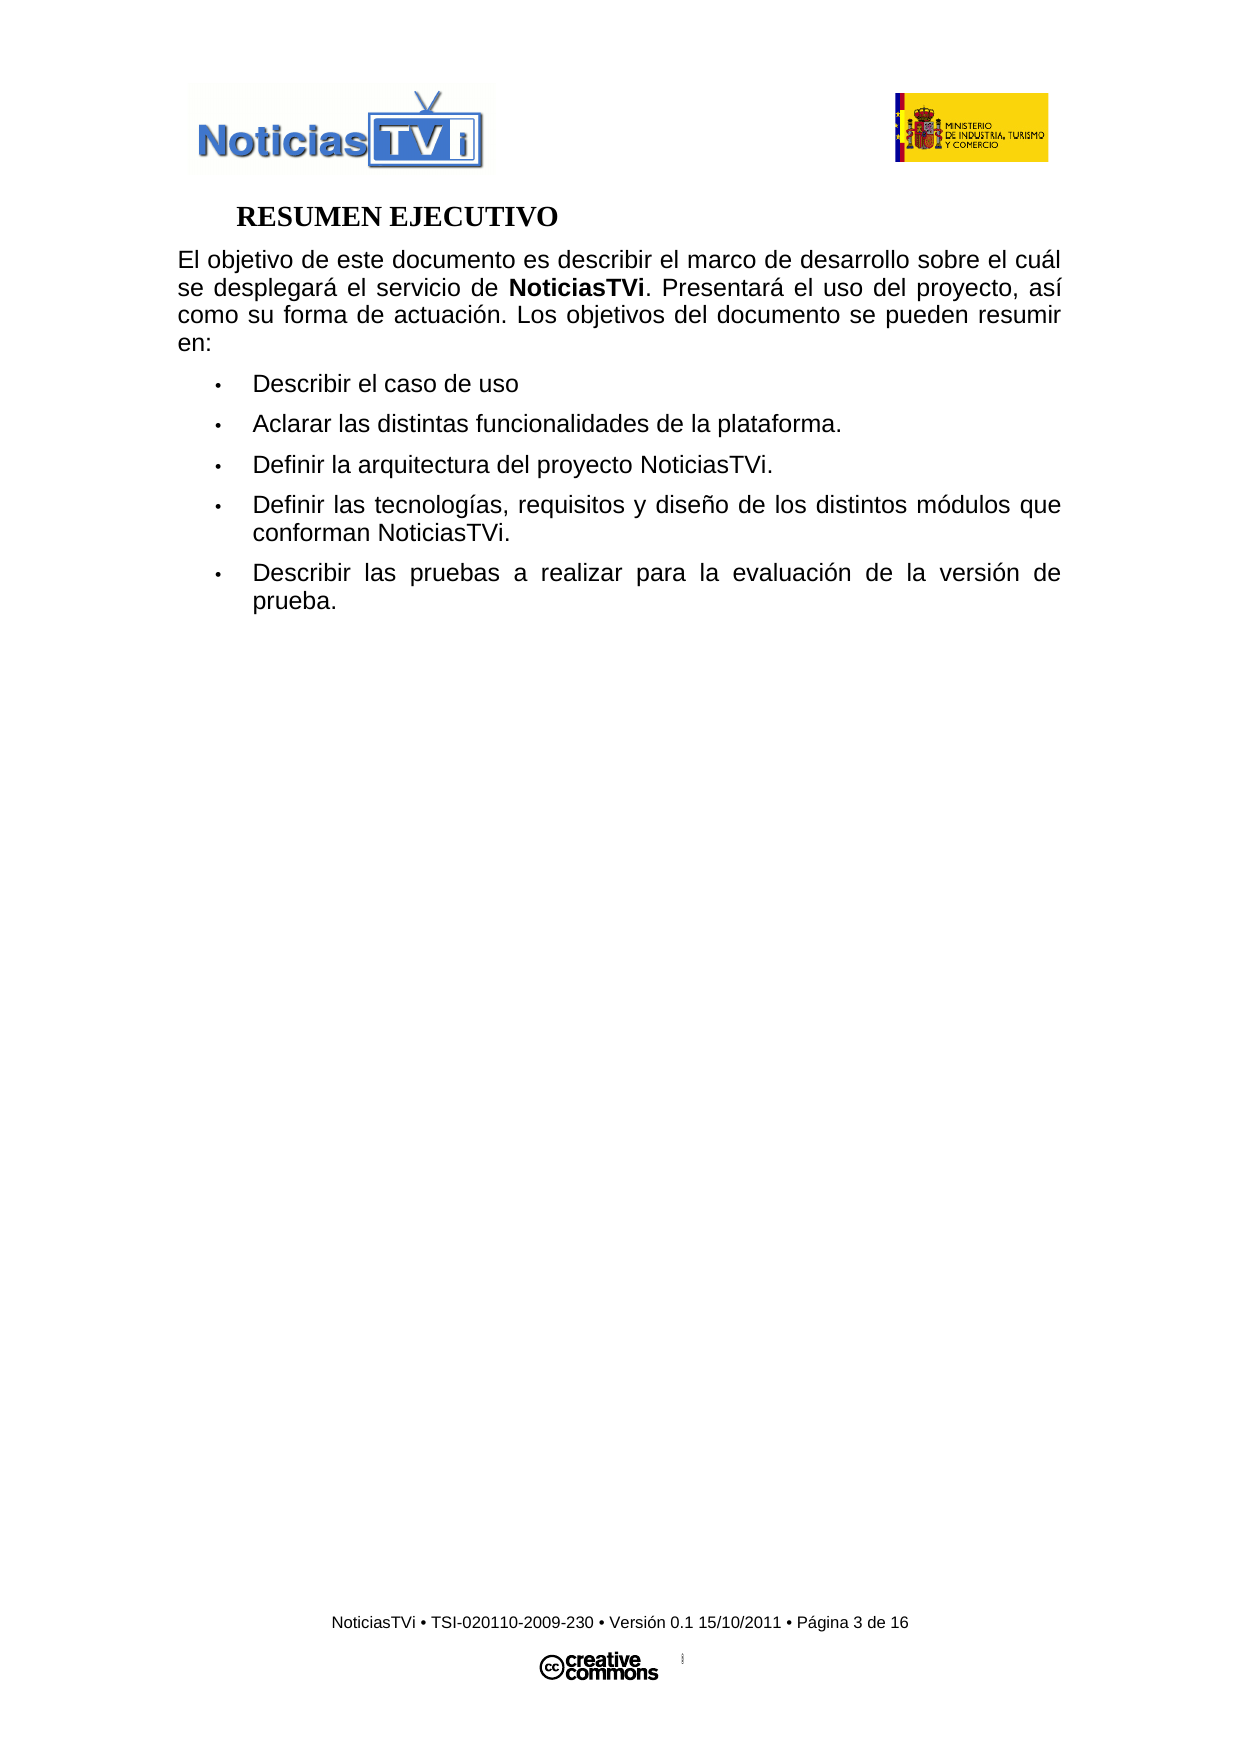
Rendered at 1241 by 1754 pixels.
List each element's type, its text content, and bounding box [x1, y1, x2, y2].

picture [895, 93, 1049, 162]
subtitle RESUMEN EJECUTIVO [177, 201, 1063, 233]
text El objetivo de este documento es describir el marco de desarrollo sobre el cuál se desplegará el servicio de NoticiasTVi. Presentará el uso del proyecto, así como su forma de actuación. Los objetivos del documento se pueden resumir en: [177, 245, 1063, 357]
list Definir la arquitectura del proyecto NoticiasTVi. [215, 450, 1063, 478]
list Aclarar las distintas funcionalidades de la plataforma. [215, 410, 1063, 438]
list Describir el caso de uso [215, 369, 1063, 397]
list Definir las tecnologías, requisitos y diseño de los distintos módulos que conforman NoticiasTVi. [215, 491, 1063, 547]
picture [187, 83, 496, 175]
list Describir las pruebas a realizar para la evaluación de la versión de prueba. [215, 559, 1063, 615]
